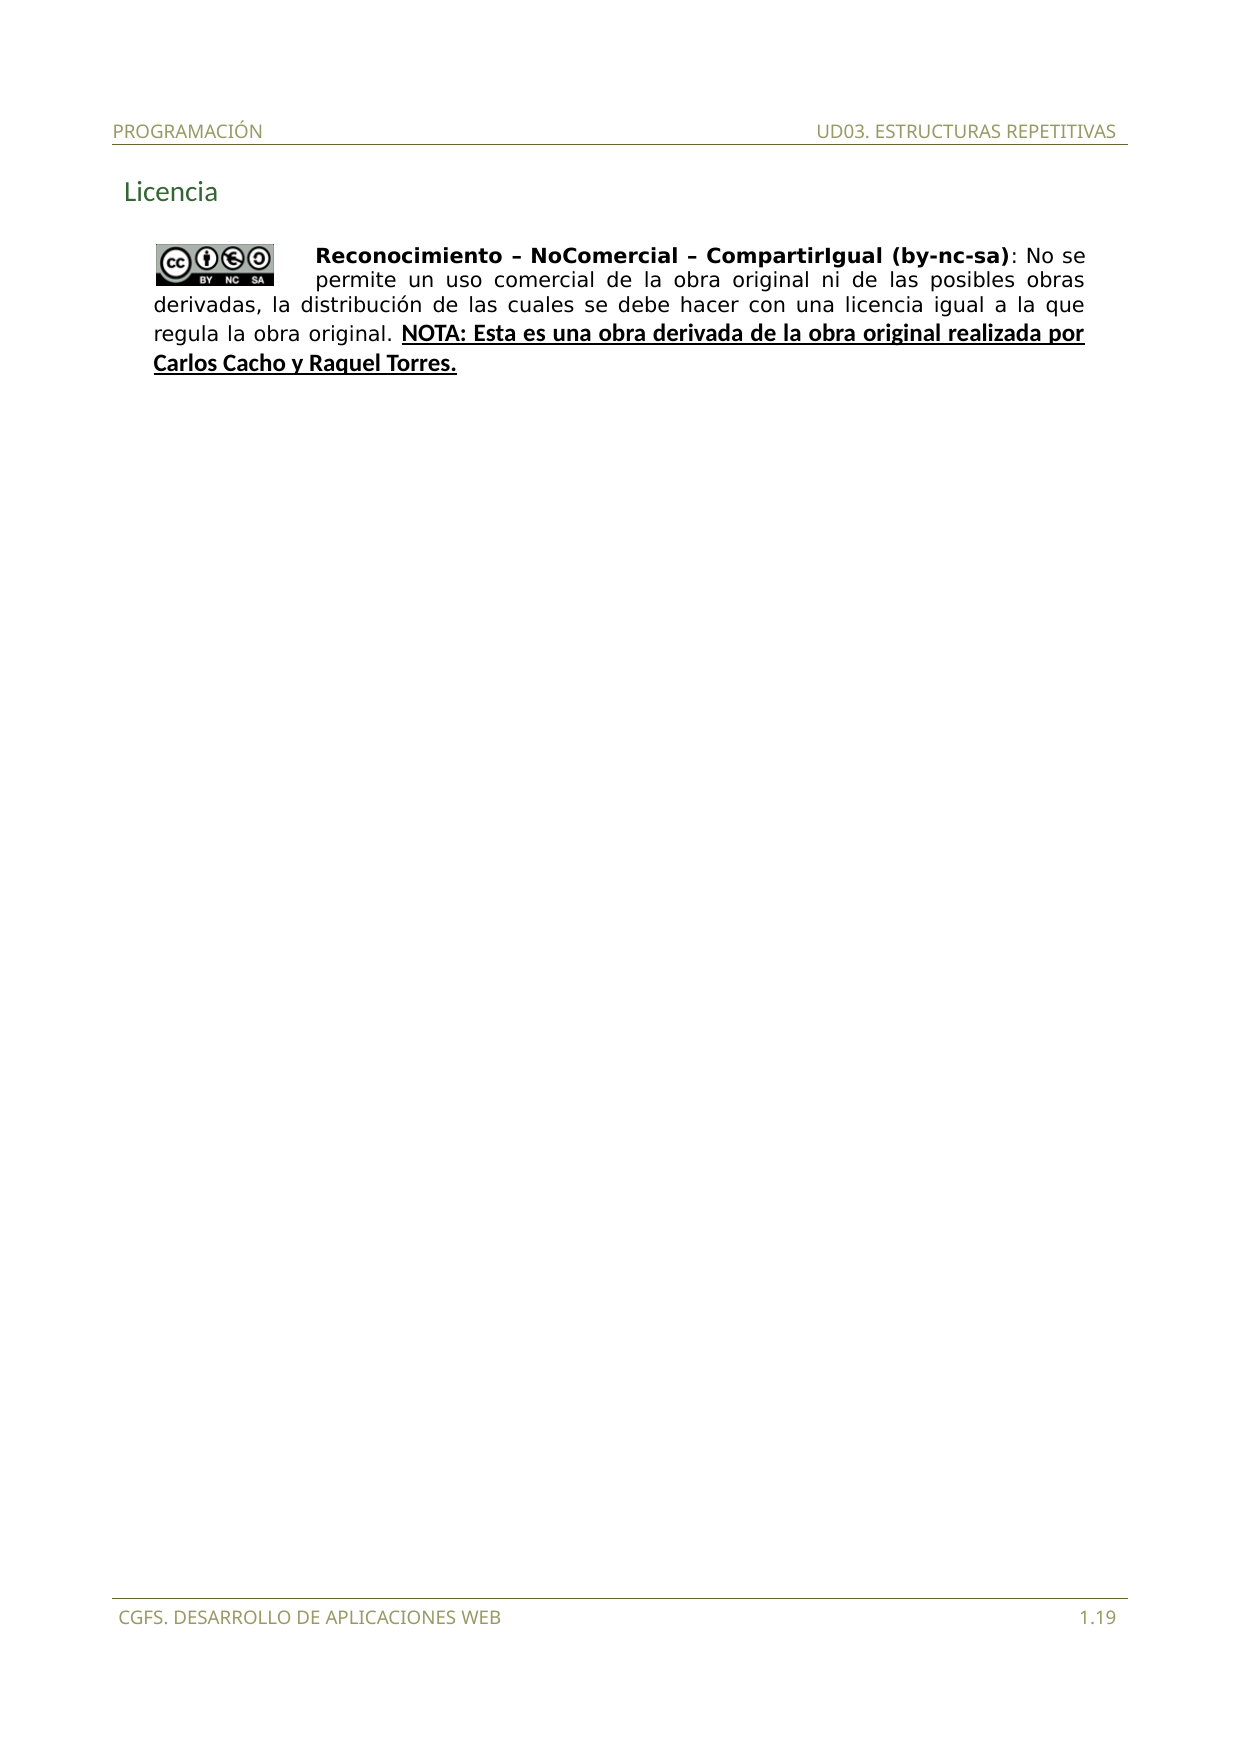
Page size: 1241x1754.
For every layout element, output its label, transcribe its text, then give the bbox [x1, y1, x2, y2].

picture [156, 244, 274, 286]
text Licencia [112, 173, 1128, 209]
text Reconocimiento – NoComercial – CompartirIgual (by-nc-sa): No se permite un uso comercial de la obra original ni de las posibles obras derivadas, la distribución de las cuales se debe hacer con una licencia igual a la que regula la obra original. NOTA: Esta es una obra derivada de la obra original realizada por Carlos Cacho y Raquel Torres. [153, 244, 1086, 378]
